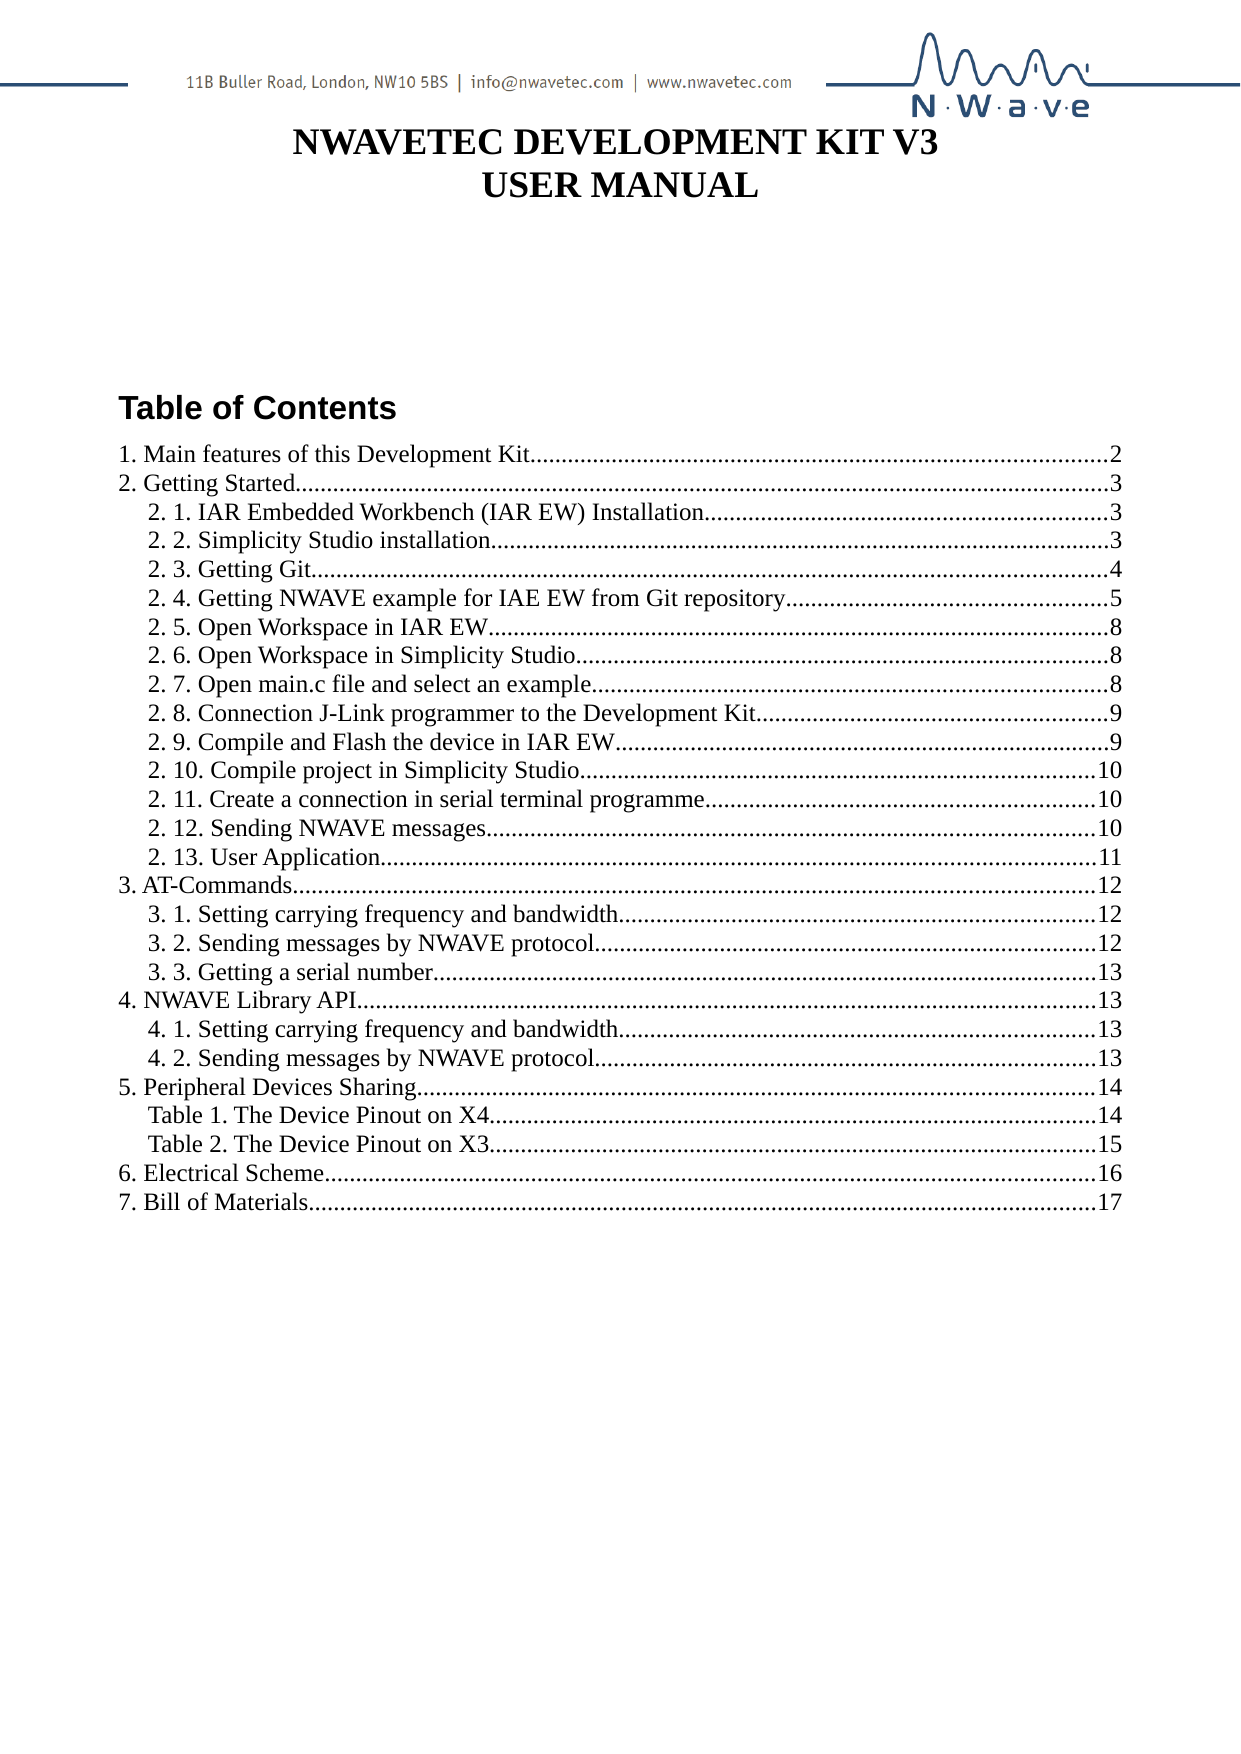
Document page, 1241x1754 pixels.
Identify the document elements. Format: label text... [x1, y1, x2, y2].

text 4. 2. Sending messages by NWAVE protocol 13 [148, 1043, 1122, 1072]
text 2. 6. Open Workspace in Simplicity Studio 8 [148, 641, 1122, 669]
text 3. AT-Commands 12 [118, 871, 1122, 899]
text 3. 2. Sending messages by NWAVE protocol 12 [148, 928, 1122, 957]
text 2. 10. Compile project in Simplicity Studio 10 [148, 756, 1122, 784]
text Table 2. The Device Pinout on X3 15 [148, 1129, 1122, 1158]
text 2. 11. Create a connection in serial terminal programme 10 [148, 784, 1122, 813]
text 4. NWAVE Library API 13 [118, 986, 1122, 1014]
text 2. Getting Started 3 [118, 468, 1122, 497]
text 3. 1. Setting carrying frequency and bandwidth 12 [148, 899, 1122, 928]
text Table 1. The Device Pinout on X4 14 [148, 1101, 1122, 1129]
text 2. 5. Open Workspace in IAR EW 8 [148, 612, 1122, 641]
text 5. Peripheral Devices Sharing 14 [118, 1072, 1122, 1101]
text 2. 2. Simplicity Studio installation 3 [148, 526, 1122, 554]
text 7. Bill of Materials 17 [118, 1187, 1122, 1216]
text 2. 9. Compile and Flash the device in IAR EW 9 [148, 727, 1122, 756]
text 2. 8. Connection J-Link programmer to the Development Kit 9 [148, 698, 1122, 727]
text NWAVETEC DEVELOPMENT KIT V3 [118, 120, 1122, 163]
text 6. Electrical Scheme 16 [118, 1158, 1122, 1187]
text 3. 3. Getting a serial number 13 [148, 957, 1122, 986]
text 2. 1. IAR Embedded Workbench (IAR EW) Installation 3 [148, 497, 1122, 526]
text USER MANUAL [118, 163, 1122, 206]
text 1. Main features of this Development Kit 2 [118, 439, 1122, 468]
text 2. 4. Getting NWAVE example for IAE EW from Git repository 5 [148, 583, 1122, 612]
subtitle Table of Contents [118, 388, 1122, 427]
text 2. 7. Open main.c file and select an example 8 [148, 669, 1122, 698]
text 2. 12. Sending NWAVE messages 10 [148, 813, 1122, 842]
text 2. 3. Getting Git 4 [148, 554, 1122, 583]
text 2. 13. User Application 11 [148, 842, 1122, 871]
text 4. 1. Setting carrying frequency and bandwidth 13 [148, 1014, 1122, 1043]
